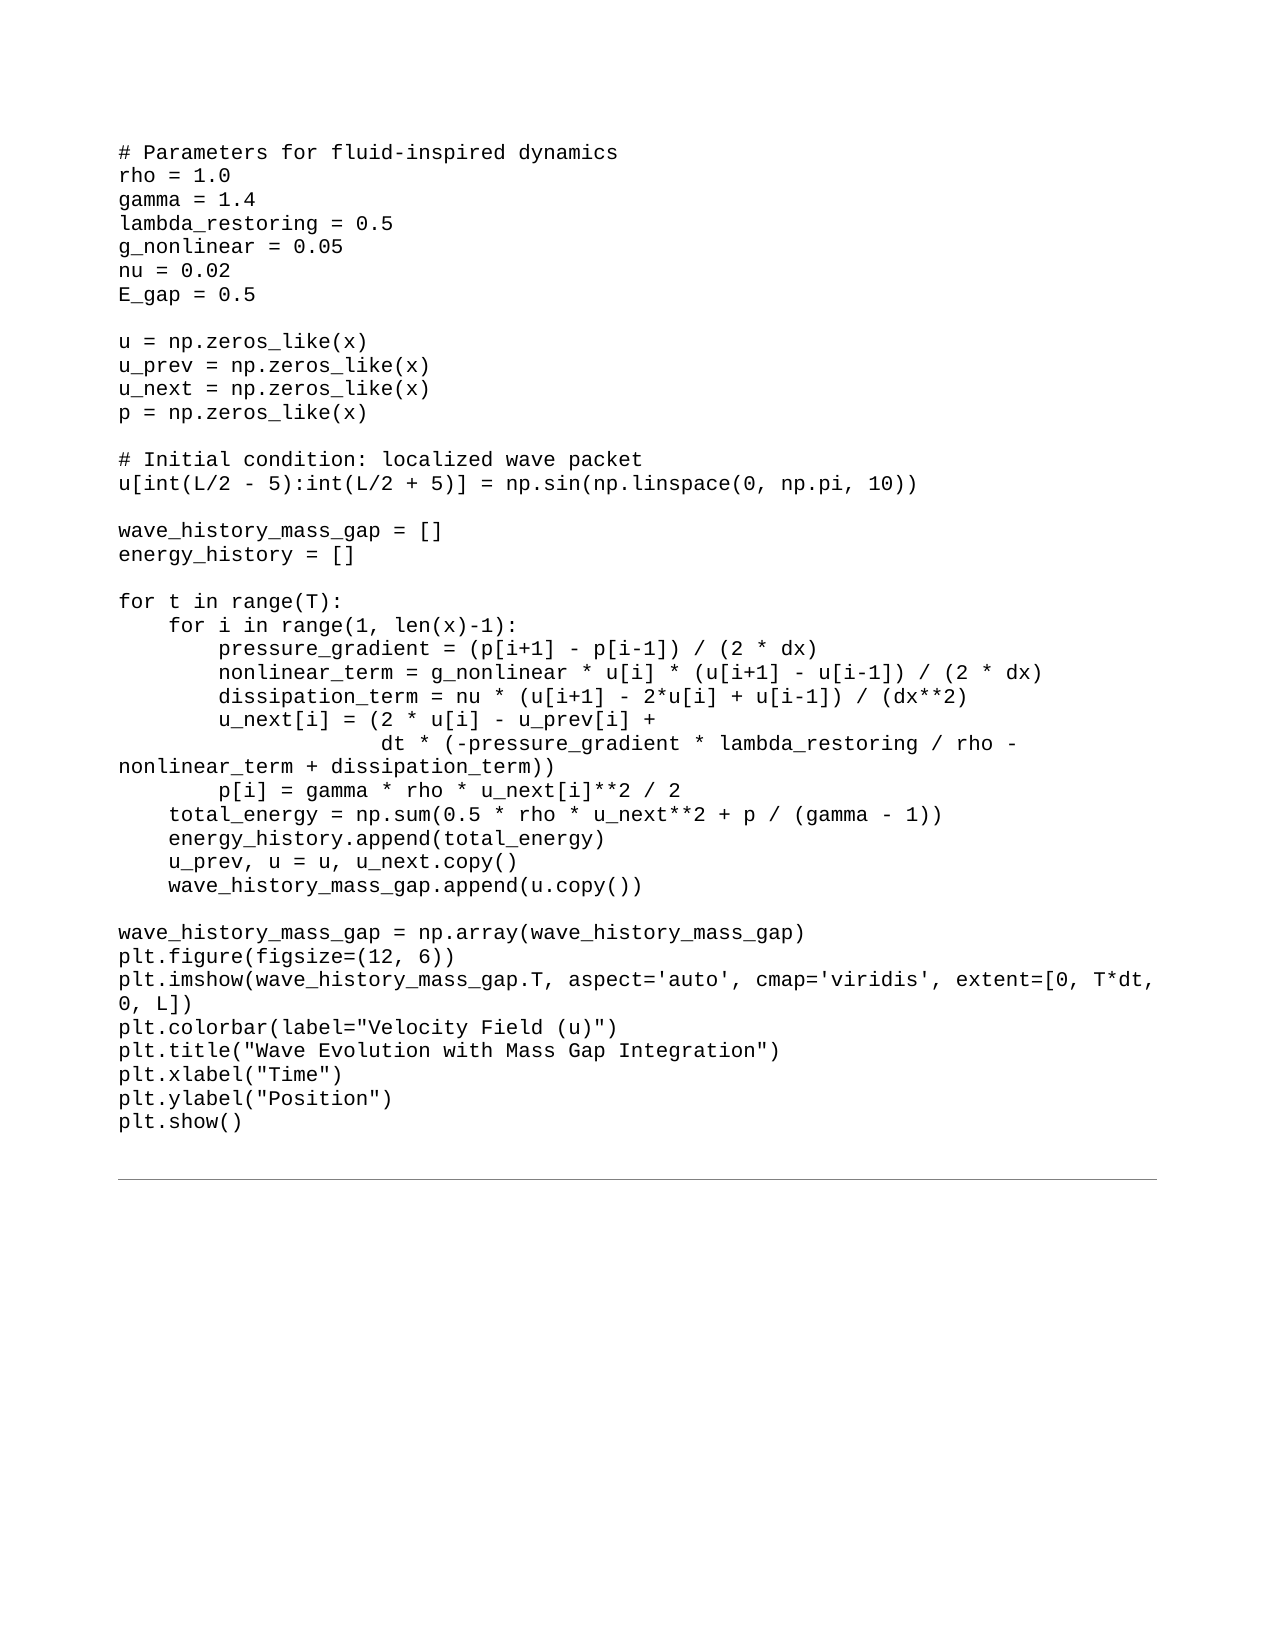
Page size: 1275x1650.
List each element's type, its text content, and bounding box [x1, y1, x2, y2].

text plt.show() [118, 1111, 1157, 1135]
text dissipation_term = nu * (u[i+1] - 2*u[i] + u[i-1]) / (dx**2) [118, 686, 1157, 709]
text wave_history_mass_gap = [] [118, 520, 1157, 544]
text for t in range(T): [118, 591, 1157, 615]
text u_prev = np.zeros_like(x) [118, 354, 1157, 378]
text u_next = np.zeros_like(x) [118, 378, 1157, 402]
text p[i] = gamma * rho * u_next[i]**2 / 2 [118, 780, 1157, 804]
text total_energy = np.sum(0.5 * rho * u_next**2 + p / (gamma - 1)) [118, 804, 1157, 827]
text dt * (-pressure_gradient * lambda_restoring / rho - nonlinear_term + dissipation_term)) [118, 733, 1157, 780]
text u = np.zeros_like(x) [118, 331, 1157, 354]
text p = np.zeros_like(x) [118, 402, 1157, 426]
text nu = 0.02 [118, 260, 1157, 284]
text plt.figure(figsize=(12, 6)) [118, 946, 1157, 969]
text plt.title("Wave Evolution with Mass Gap Integration") [118, 1040, 1157, 1064]
text u_next[i] = (2 * u[i] - u_prev[i] + [118, 709, 1157, 733]
text wave_history_mass_gap.append(u.copy()) [118, 875, 1157, 898]
text gamma = 1.4 [118, 189, 1157, 213]
text # Initial condition: localized wave packet [118, 449, 1157, 473]
text wave_history_mass_gap = np.array(wave_history_mass_gap) [118, 922, 1157, 946]
text plt.ylabel("Position") [118, 1088, 1157, 1111]
text plt.imshow(wave_history_mass_gap.T, aspect='auto', cmap='viridis', extent=[0, T*dt, 0, L]) [118, 969, 1157, 1017]
text for i in range(1, len(x)-1): [118, 615, 1157, 638]
text nonlinear_term = g_nonlinear * u[i] * (u[i+1] - u[i-1]) / (2 * dx) [118, 662, 1157, 686]
text E_gap = 0.5 [118, 284, 1157, 307]
text g_nonlinear = 0.05 [118, 236, 1157, 260]
text u[int(L/2 - 5):int(L/2 + 5)] = np.sin(np.linspace(0, np.pi, 10)) [118, 473, 1157, 496]
text pressure_gradient = (p[i+1] - p[i-1]) / (2 * dx) [118, 638, 1157, 662]
text # Parameters for fluid-inspired dynamics [118, 142, 1157, 165]
text plt.colorbar(label="Velocity Field (u)") [118, 1017, 1157, 1040]
text plt.xlabel("Time") [118, 1064, 1157, 1088]
text energy_history = [] [118, 544, 1157, 567]
text rho = 1.0 [118, 165, 1157, 189]
text energy_history.append(total_energy) [118, 827, 1157, 851]
text u_prev, u = u, u_next.copy() [118, 851, 1157, 875]
text lambda_restoring = 0.5 [118, 213, 1157, 236]
